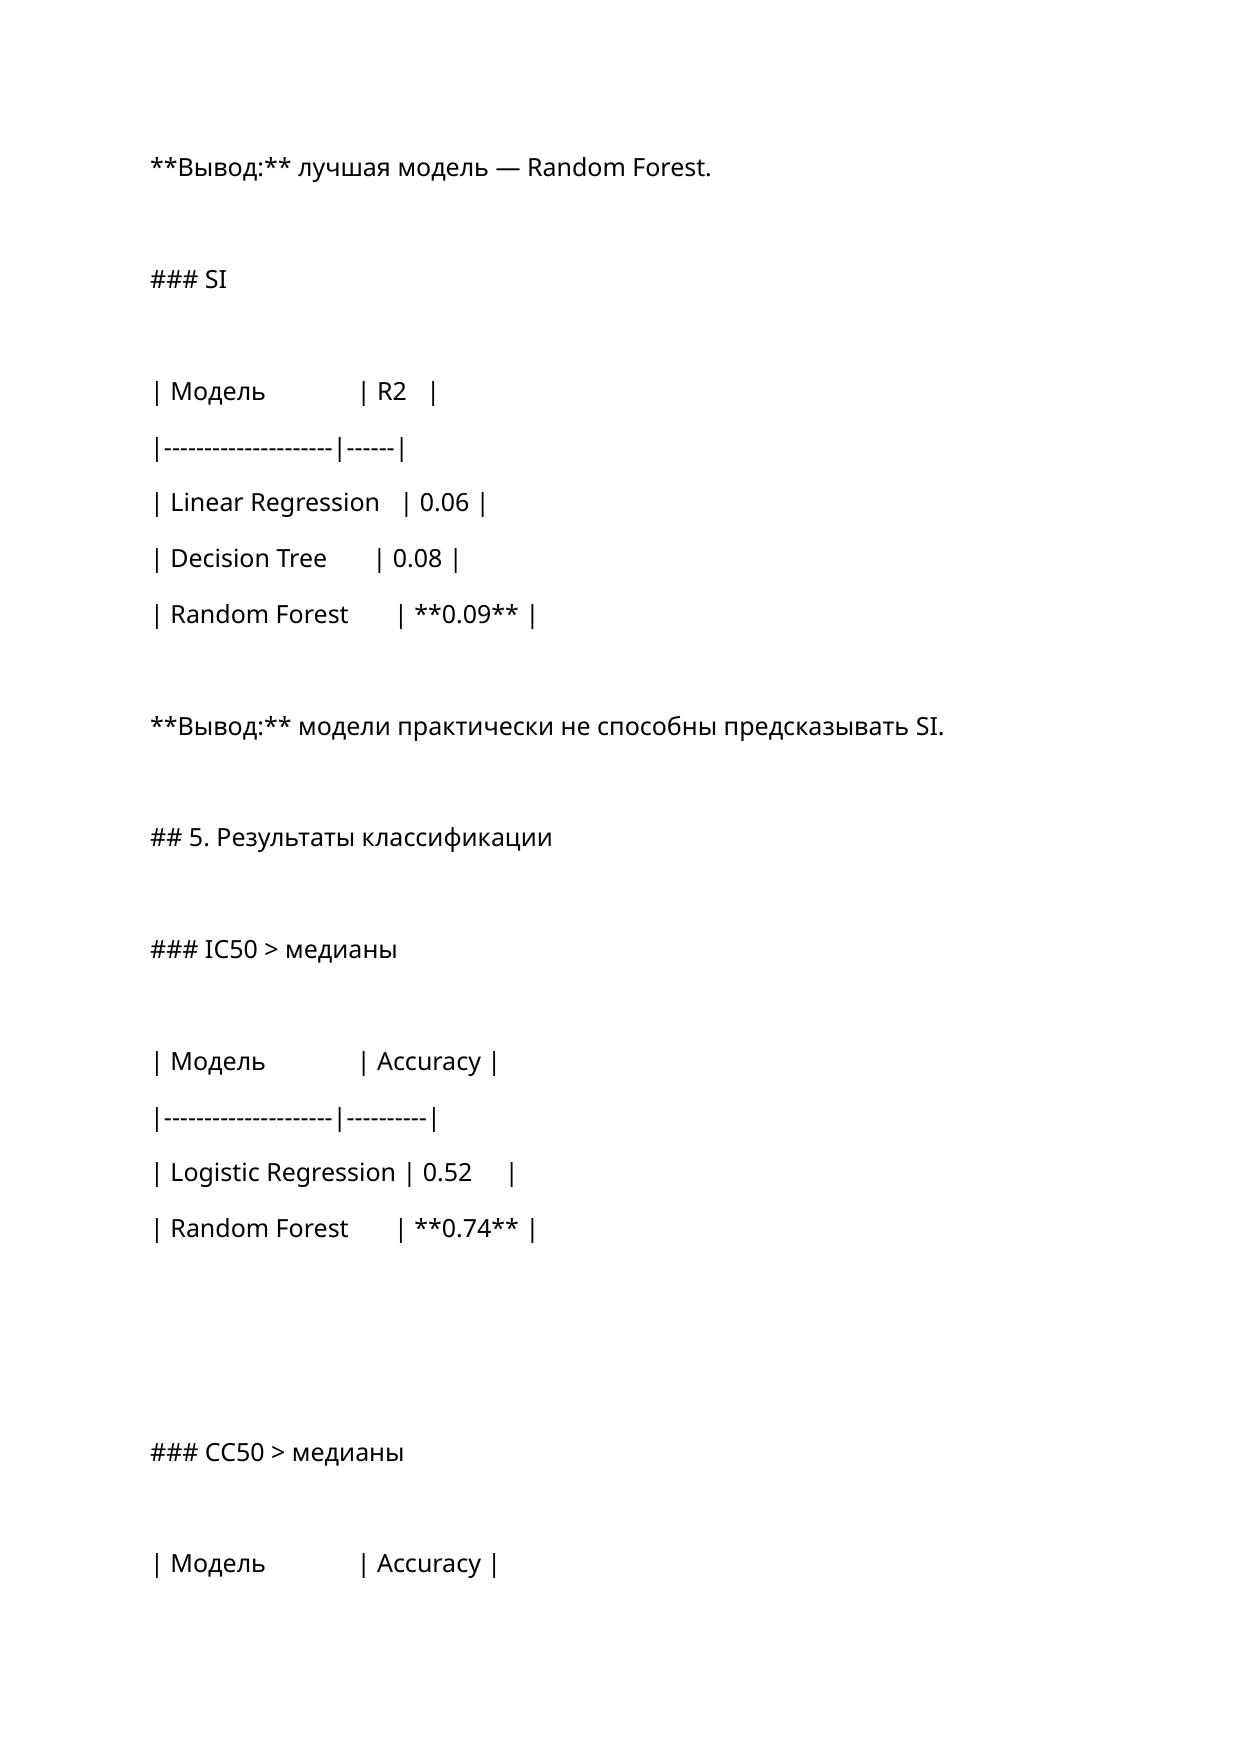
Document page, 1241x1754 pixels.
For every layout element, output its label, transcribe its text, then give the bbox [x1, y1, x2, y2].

text | Модель | Accuracy | [150, 1043, 1090, 1077]
text | Random Forest | **0.74** | [150, 1211, 1090, 1245]
text |---------------------|------| [150, 429, 1090, 463]
text | Logistic Regression | 0.52 | [150, 1155, 1090, 1189]
text | Decision Tree | 0.08 | [150, 541, 1090, 575]
text |---------------------|----------| [150, 1099, 1090, 1133]
text | Модель | R2 | [150, 373, 1090, 407]
text **Вывод:** модели практически не способны предсказывать SI. [150, 708, 1090, 742]
text ### IC50 > медианы [150, 932, 1090, 966]
text | Модель | Accuracy | [150, 1546, 1090, 1580]
text ### SI [150, 262, 1090, 296]
text ### CC50 > медианы [150, 1434, 1090, 1468]
text ## 5. Результаты классификации [150, 820, 1090, 854]
text | Random Forest | **0.09** | [150, 597, 1090, 631]
text **Вывод:** лучшая модель — Random Forest. [150, 150, 1090, 184]
text | Linear Regression | 0.06 | [150, 485, 1090, 519]
